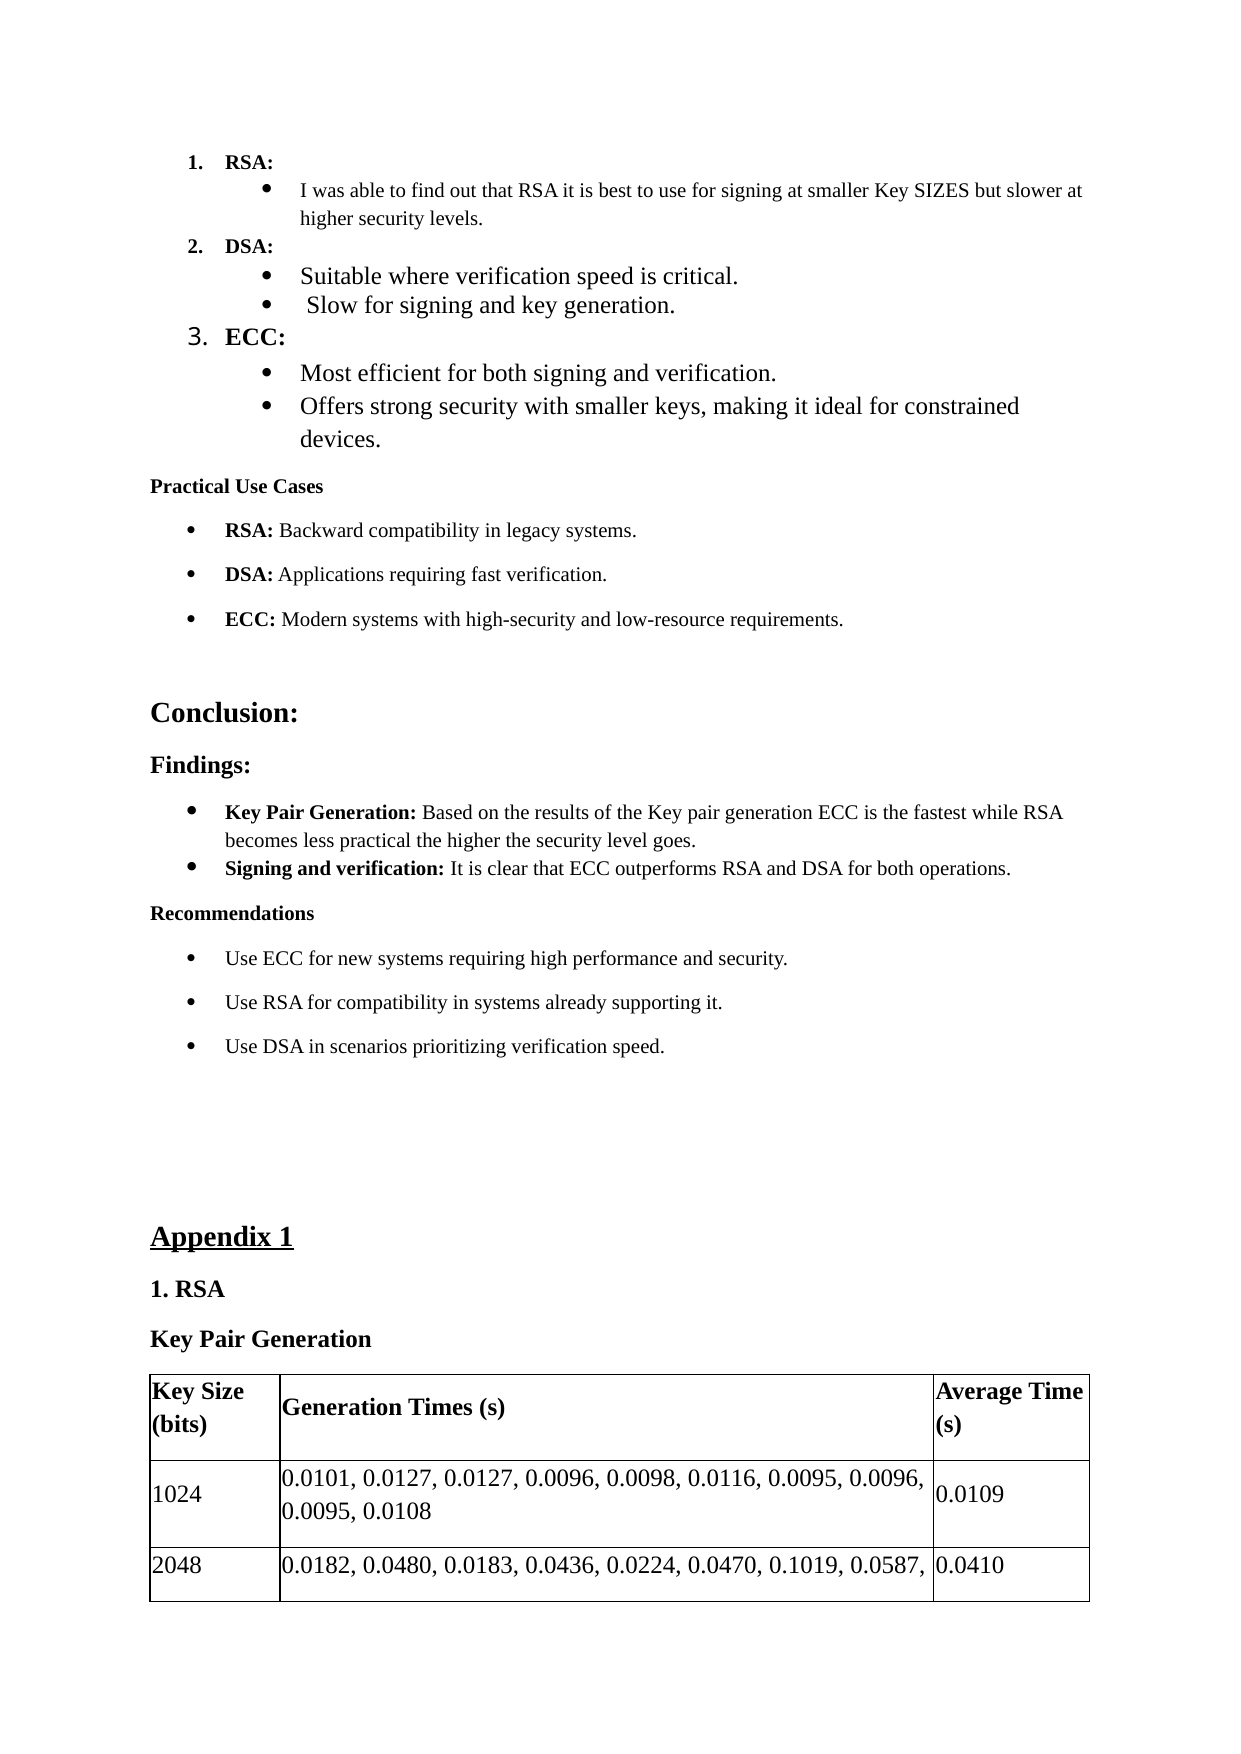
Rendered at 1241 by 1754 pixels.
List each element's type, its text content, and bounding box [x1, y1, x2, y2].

list DSA: Applications requiring fast verification. [187, 562, 1090, 586]
table_cell 0.0101, 0.0127, 0.0127, 0.0096, 0.0098, 0.0116, 0.0095, 0.0096, 0.0095, 0.0108 [281, 1461, 933, 1547]
text Conclusion: [150, 695, 1090, 728]
table_cell 0.0109 [934, 1461, 1089, 1547]
table_cell 0.0182, 0.0480, 0.0183, 0.0436, 0.0224, 0.0470, 0.1019, 0.0587, [281, 1548, 933, 1601]
list DSA: [187, 234, 1090, 258]
list I was able to find out that RSA it is best to use for signing at smaller Key SIZES but slower at higher security levels. [262, 178, 1090, 230]
text Recommendations [150, 901, 1090, 925]
list Use DSA in scenarios prioritizing verification speed. [187, 1034, 1090, 1058]
list Key Pair Generation: Based on the results of the Key pair generation ECC is the fastest while RSA becomes less practical the higher the security level goes. [187, 800, 1090, 852]
list Slow for signing and key generation. [262, 290, 1090, 319]
list Offers strong security with smaller keys, making it ideal for constrained devices. [262, 391, 1090, 453]
list RSA: Backward compatibility in legacy systems. [187, 518, 1090, 542]
table_cell 0.0410 [934, 1548, 1089, 1601]
list Most efficient for both signing and verification. [262, 358, 1090, 387]
list ECC: Modern systems with high-security and low-resource requirements. [187, 606, 1090, 631]
list Use ECC for new systems requiring high performance and security. [187, 945, 1090, 969]
list ECC: [187, 319, 1090, 353]
text Key Pair Generation [150, 1324, 1090, 1352]
table_header Generation Times (s) [281, 1375, 933, 1460]
text 1. RSA [150, 1274, 1090, 1303]
text Practical Use Cases [150, 474, 1090, 498]
text Appendix 1 [150, 1219, 1090, 1252]
list Use RSA for compatibility in systems already supporting it. [187, 990, 1090, 1014]
table_cell 1024 [151, 1461, 279, 1547]
text Findings: [150, 750, 1090, 779]
table_cell 2048 [151, 1548, 279, 1601]
table_header Key Size (bits) [151, 1375, 279, 1460]
table_header Average Time (s) [934, 1375, 1089, 1460]
list Suitable where verification speed is critical. [262, 261, 1090, 290]
list RSA: [187, 150, 1090, 174]
list Signing and verification: It is clear that ECC outperforms RSA and DSA for both operations. [187, 856, 1090, 881]
